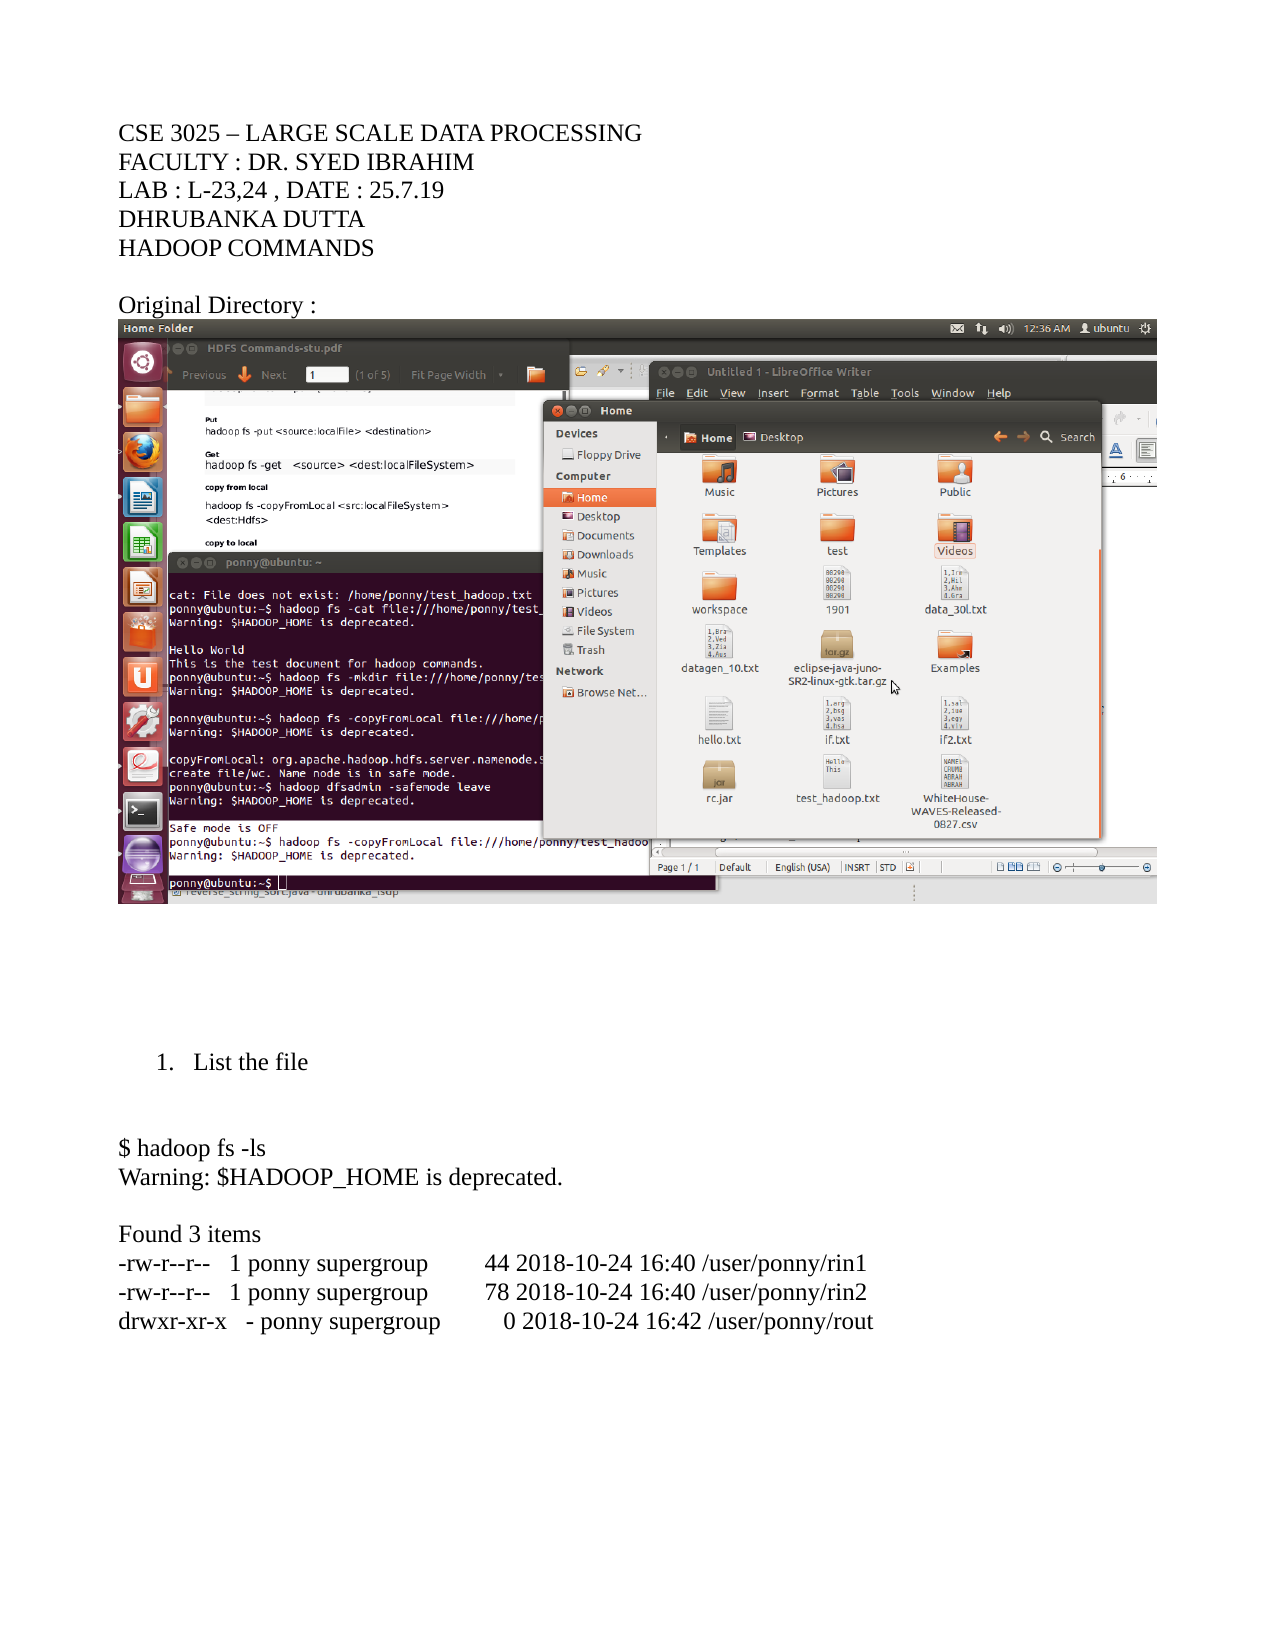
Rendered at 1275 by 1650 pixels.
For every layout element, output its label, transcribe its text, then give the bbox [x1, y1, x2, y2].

text CSE 3025 – LARGE SCALE DATA PROCESSING [118, 118, 1157, 147]
text -rw-r--r-- 1 ponny supergroup 44 2018-10-24 16:40 /user/ponny/rin1 [118, 1248, 1157, 1277]
text DHRUBANKA DUTTA [118, 204, 1157, 233]
list List the file [156, 1047, 1157, 1076]
text Found 3 items [118, 1219, 1157, 1248]
text Original Directory : [118, 291, 1157, 319]
text -rw-r--r-- 1 ponny supergroup 78 2018-10-24 16:40 /user/ponny/rin2 [118, 1277, 1157, 1306]
text Warning: $HADOOP_HOME is deprecated. [118, 1162, 1157, 1191]
text HADOOP COMMANDS [118, 233, 1157, 262]
picture [118, 319, 1157, 904]
text FACULTY : DR. SYED IBRAHIM [118, 147, 1157, 176]
text LAB : L-23,24 , DATE : 25.7.19 [118, 176, 1157, 204]
text drwxr-xr-x - ponny supergroup 0 2018-10-24 16:42 /user/ponny/rout [118, 1306, 1157, 1334]
text $ hadoop fs -ls [118, 1133, 1157, 1162]
